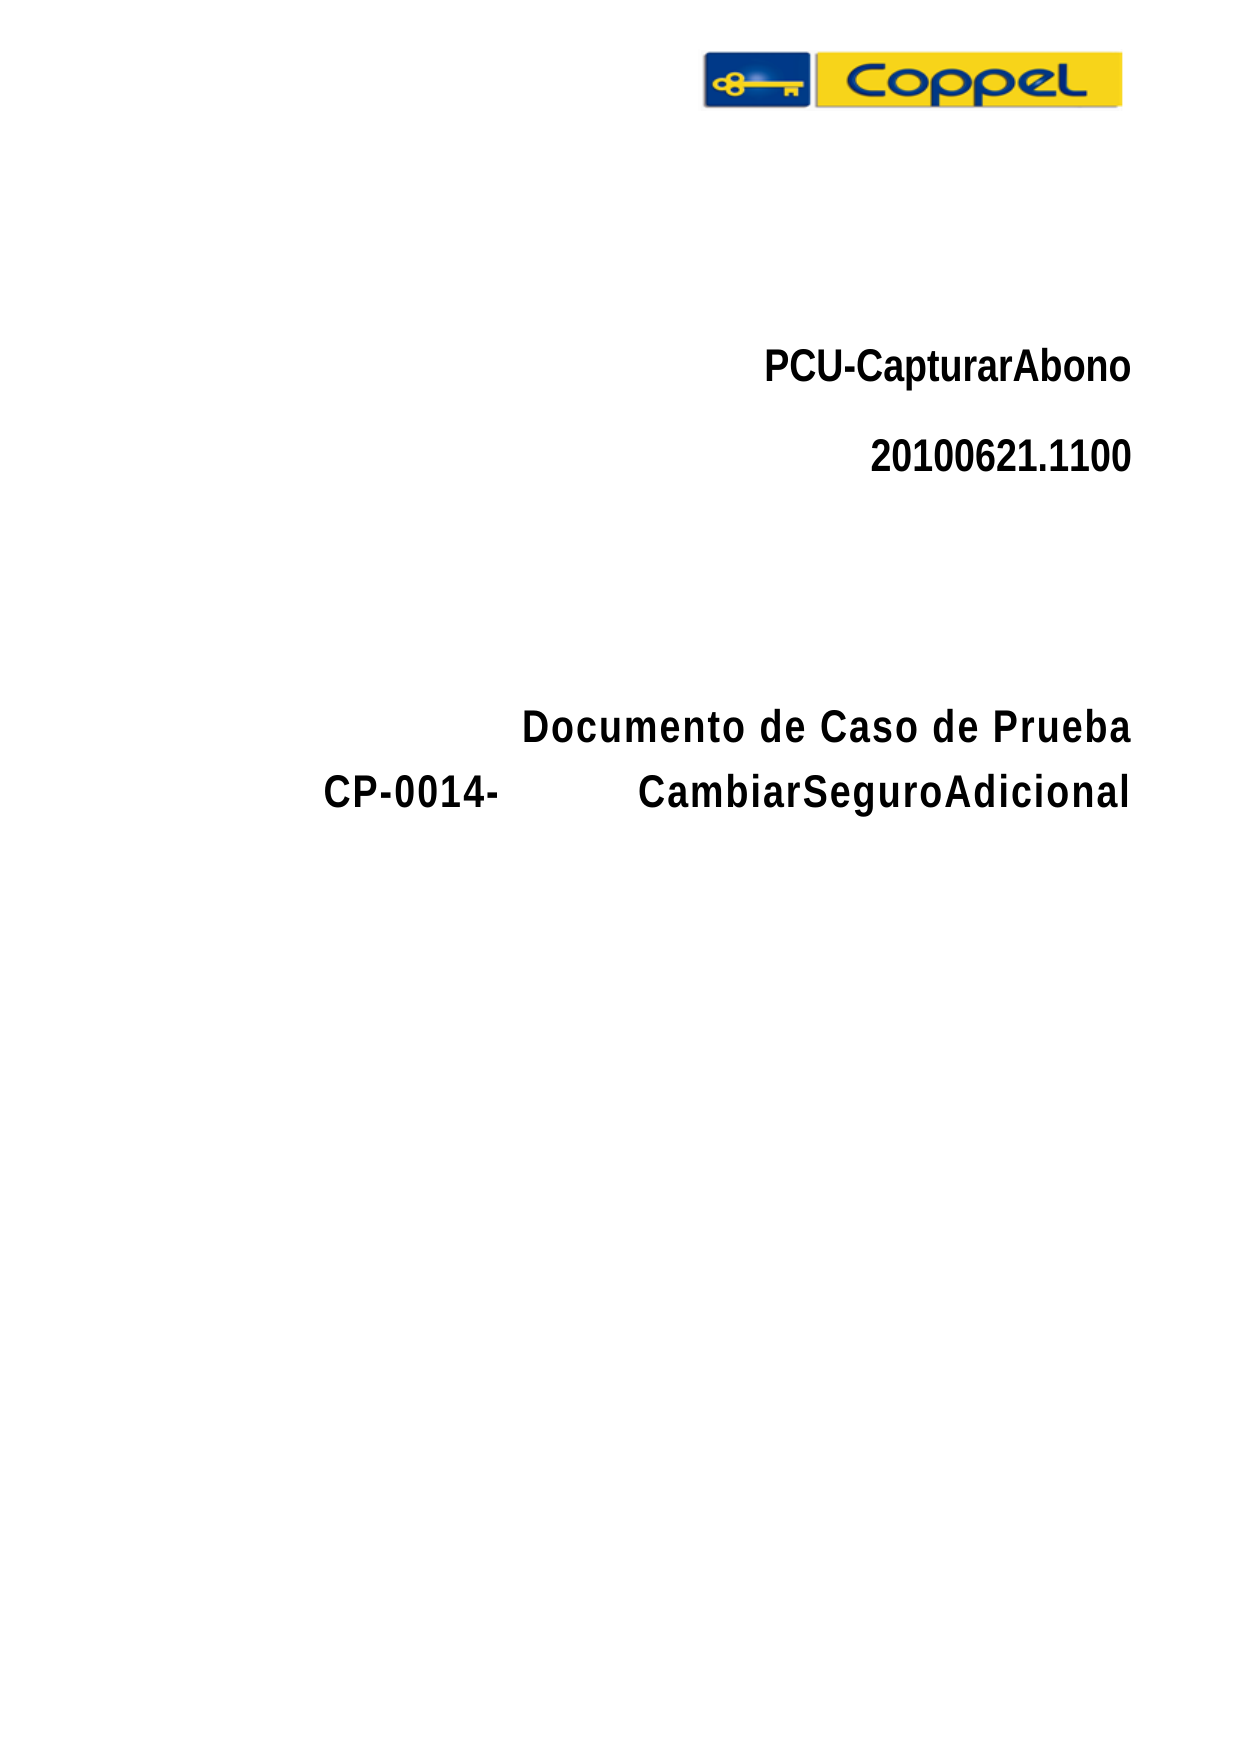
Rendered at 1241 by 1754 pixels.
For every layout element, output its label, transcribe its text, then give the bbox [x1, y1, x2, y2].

subtitle PCU-CapturarAbono [103, 339, 1131, 391]
subtitle Documento de Caso de Prueba [103, 699, 1131, 752]
subtitle 20100621.1100 [103, 429, 1131, 481]
text CP-0014- CambiarSeguroAdicional [103, 764, 1131, 817]
